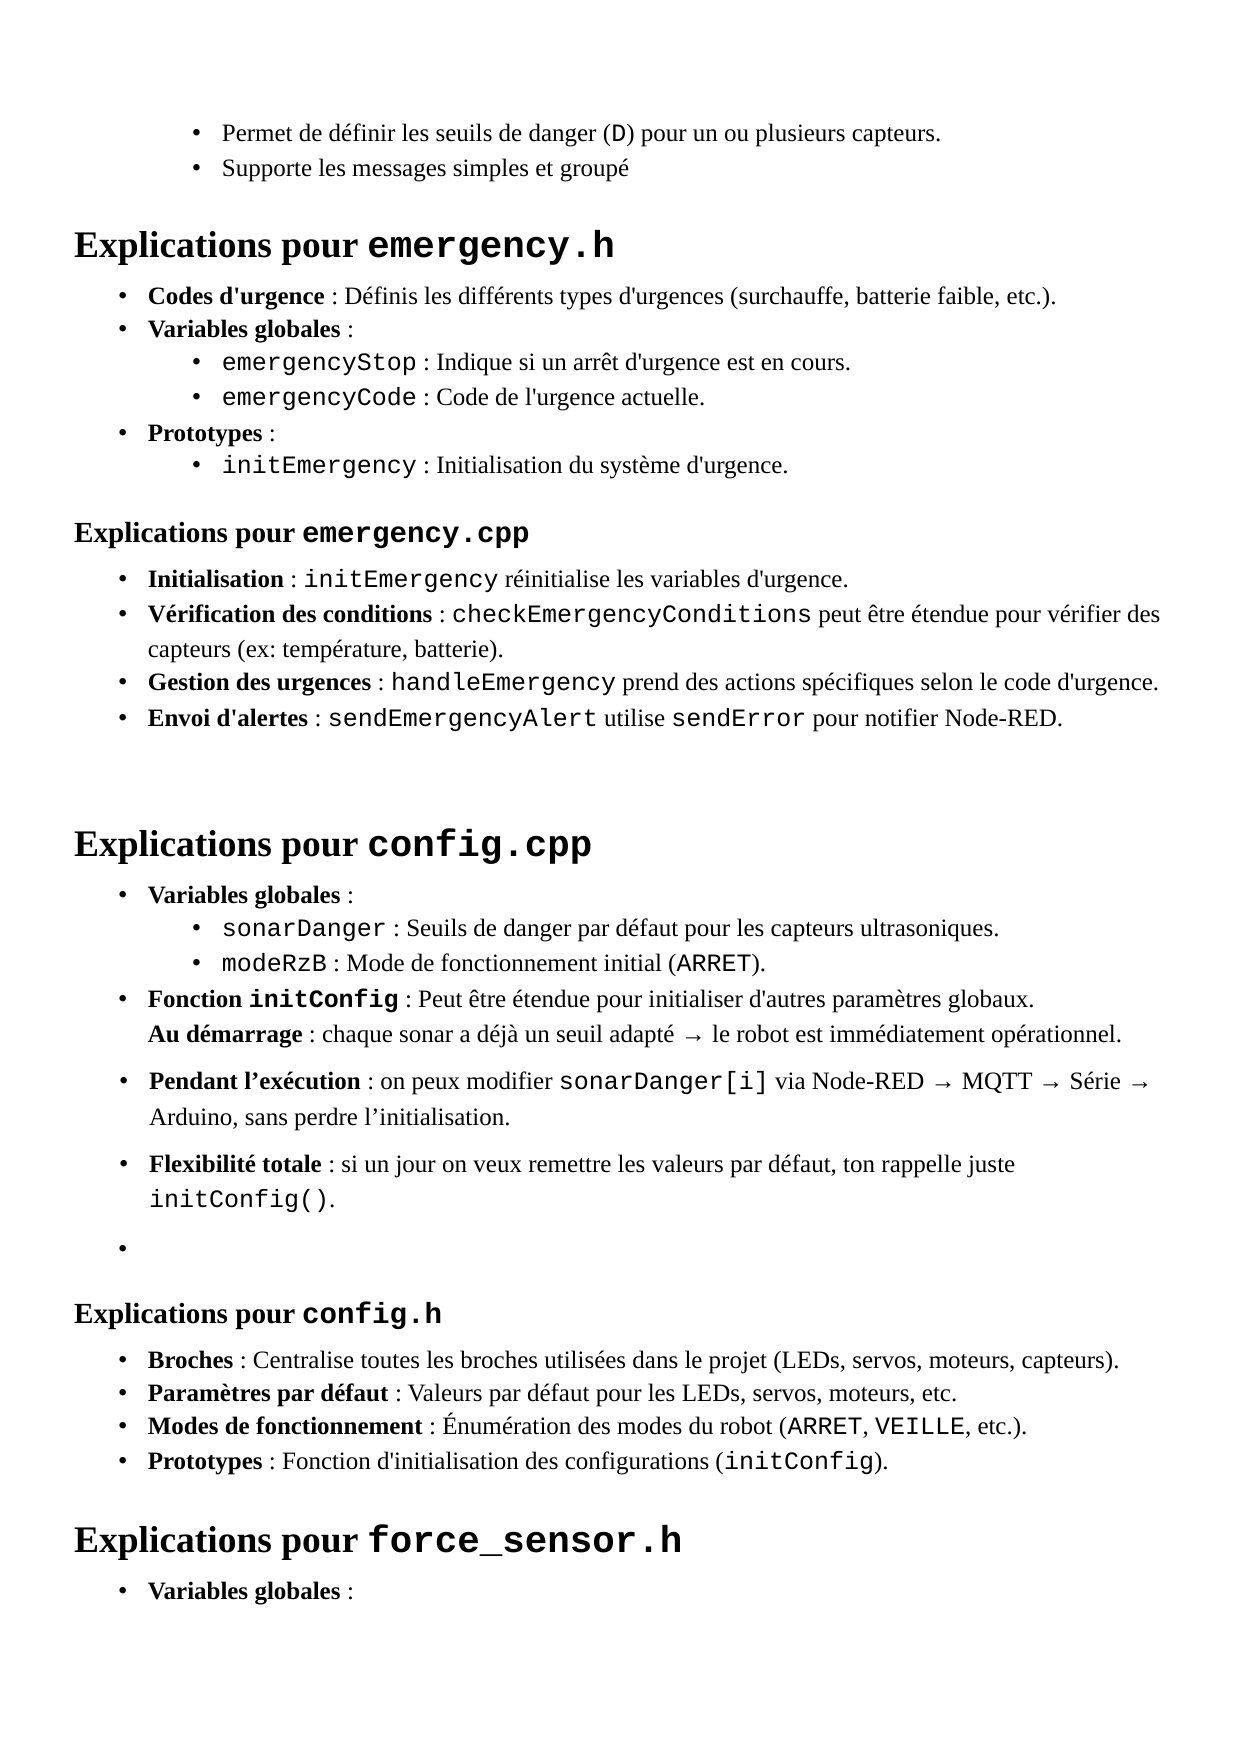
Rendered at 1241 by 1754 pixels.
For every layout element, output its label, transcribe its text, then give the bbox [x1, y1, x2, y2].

list Gestion des urgences : handleEmergency prend des actions spécifiques selon le code d'urgence. [118, 667, 1196, 698]
subtitle Explications pour emergency.cpp [74, 515, 1196, 551]
subtitle Explications pour force_sensor.h [74, 1517, 1196, 1563]
list emergencyStop : Indique si un arrêt d'urgence est en cours. [192, 347, 1196, 378]
list Paramètres par défaut : Valeurs par défaut pour les LEDs, servos, moteurs, etc. [118, 1378, 1196, 1407]
list Flexibilité totale : si un jour on veux remettre les valeurs par défaut, ton rappelle juste initConfig(). [119, 1149, 1196, 1215]
subtitle Explications pour config.cpp [74, 821, 1196, 867]
list initEmergency : Initialisation du système d'urgence. [192, 451, 1196, 481]
list Permet de définir les seuils de danger (D) pour un ou plusieurs capteurs. [192, 118, 1196, 149]
list Prototypes : Fonction d'initialisation des configurations (initConfig). [118, 1446, 1196, 1477]
list Supporte les messages simples et groupé [192, 153, 1196, 182]
list Variables globales : [118, 314, 1196, 342]
list Modes de fonctionnement : Énumération des modes du robot (ARRET, VEILLE, etc.). [118, 1411, 1196, 1442]
list Codes d'urgence : Définis les différents types d'urgences (surchauffe, batterie faible, etc.). [118, 281, 1196, 309]
list Vérification des conditions : checkEmergencyConditions peut être étendue pour vérifier des capteurs (ex: température, batterie). [118, 599, 1196, 663]
list emergencyCode : Code de l'urgence actuelle. [192, 382, 1196, 413]
list Broches : Centralise toutes les broches utilisées dans le projet (LEDs, servos, moteurs, capteurs). [118, 1345, 1196, 1374]
list Pendant l’exécution : on peux modifier sonarDanger[i] via Node-RED → MQTT → Série → Arduino, sans perdre l’initialisation. [119, 1066, 1196, 1130]
list sonarDanger : Seuils de danger par défaut pour les capteurs ultrasoniques. [192, 913, 1196, 944]
list Variables globales : [118, 1576, 1196, 1605]
list Initialisation : initEmergency réinitialise les variables d'urgence. [118, 564, 1196, 594]
list Fonction initConfig : Peut être étendue pour initialiser d'autres paramètres globaux. Au démarrage : chaque sonar a déjà un seuil adapté → le robot est immédiatement opérationnel. [118, 984, 1196, 1048]
list modeRzB : Mode de fonctionnement initial (ARRET). [192, 948, 1196, 979]
list Variables globales : [118, 880, 1196, 909]
list Prototypes : [118, 418, 1196, 446]
subtitle Explications pour config.h [74, 1296, 1196, 1332]
list Envoi d'alertes : sendEmergencyAlert utilise sendError pour notifier Node-RED. [118, 703, 1196, 733]
subtitle Explications pour emergency.h [74, 222, 1196, 268]
